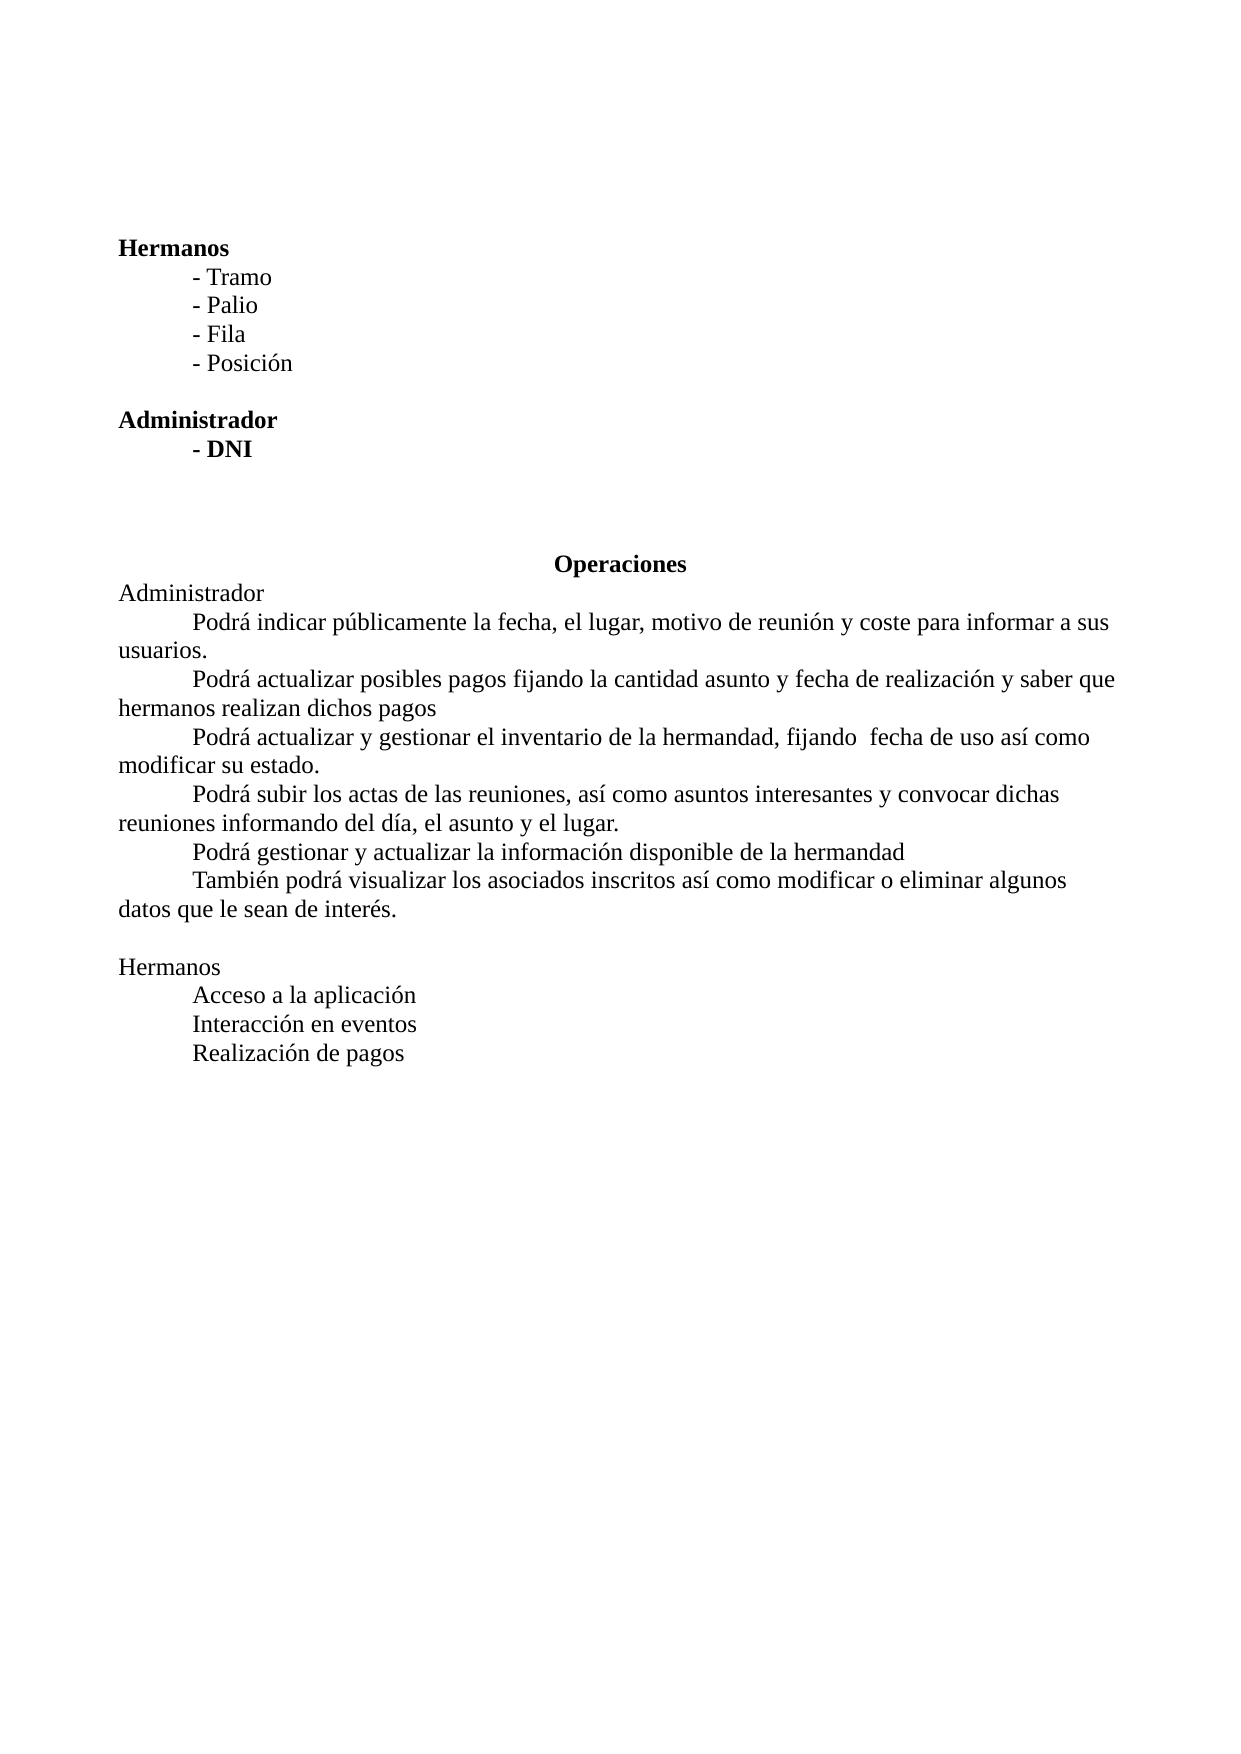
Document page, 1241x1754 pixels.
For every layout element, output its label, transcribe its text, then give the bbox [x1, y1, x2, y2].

text Interacción en eventos [118, 1009, 1122, 1038]
text Administrador [118, 406, 1122, 434]
text Podrá subir los actas de las reuniones, así como asuntos interesantes y convocar dichas reuniones informando del día, el asunto y el lugar. [118, 779, 1122, 837]
text Administrador [118, 578, 1122, 607]
text - Posición [118, 348, 1122, 377]
text Operaciones [118, 549, 1122, 578]
text Hermanos [118, 233, 1122, 262]
text Podrá gestionar y actualizar la información disponible de la hermandad [118, 837, 1122, 866]
text Realización de pagos [118, 1038, 1122, 1067]
text - Tramo [118, 262, 1122, 291]
text - Fila [118, 319, 1122, 348]
text Acceso a la aplicación [118, 981, 1122, 1009]
text Podrá actualizar posibles pagos fijando la cantidad asunto y fecha de realización y saber que hermanos realizan dichos pagos [118, 664, 1122, 722]
text - Palio [118, 291, 1122, 319]
text - DNI [118, 434, 1122, 463]
text Hermanos [118, 952, 1122, 981]
text También podrá visualizar los asociados inscritos así como modificar o eliminar algunos datos que le sean de interés. [118, 866, 1122, 923]
text Podrá indicar públicamente la fecha, el lugar, motivo de reunión y coste para informar a sus usuarios. [118, 607, 1122, 664]
text Podrá actualizar y gestionar el inventario de la hermandad, fijando fecha de uso así como modificar su estado. [118, 722, 1122, 779]
